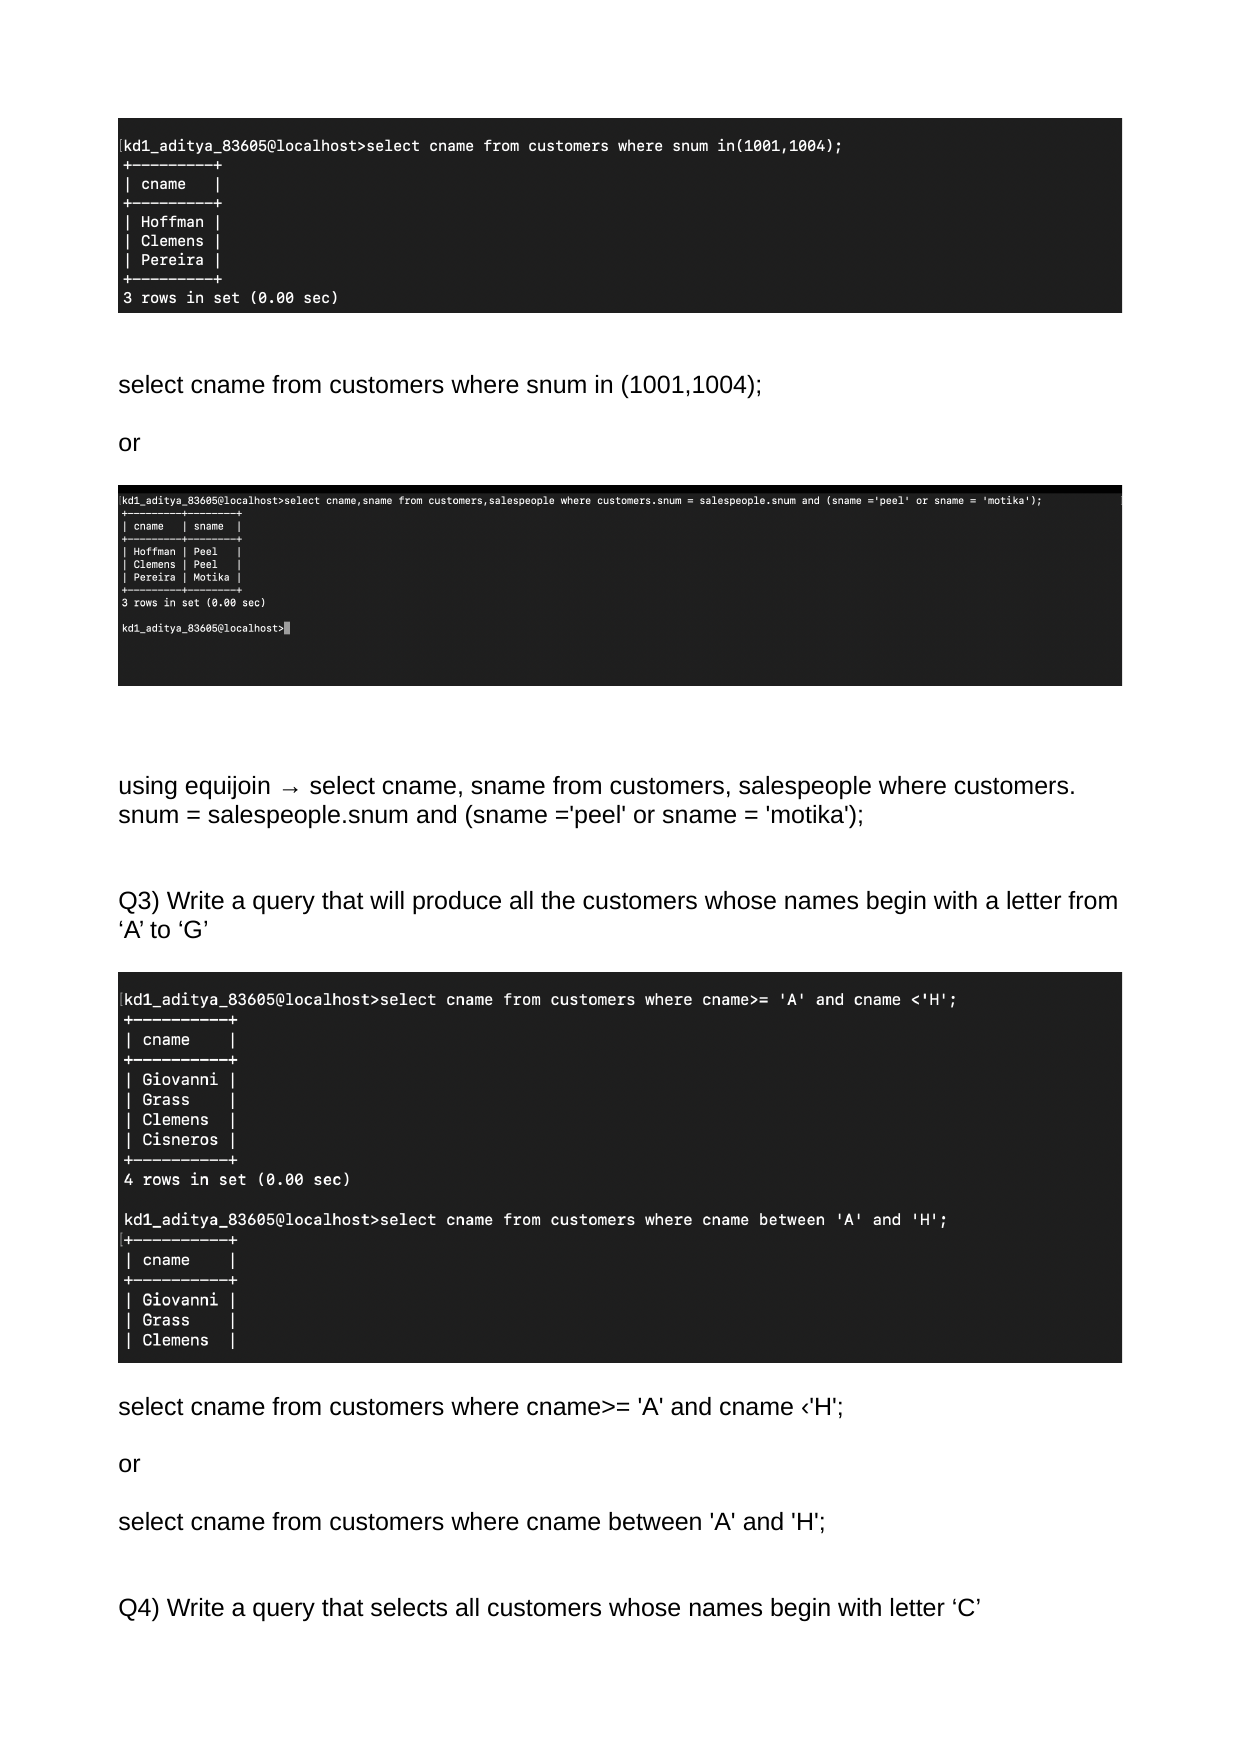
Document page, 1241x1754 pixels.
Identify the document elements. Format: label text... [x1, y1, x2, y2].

text Q4) Write a query that selects all customers whose names begin with letter ‘C’ [118, 1593, 1122, 1622]
text or [118, 1449, 1122, 1478]
text select cname from customers where cname between 'A' and 'H'; [118, 1507, 1122, 1535]
text select cname from customers where cname>= 'A' and cname ‹'H'; [118, 1392, 1122, 1420]
picture [118, 972, 1123, 1363]
text using equijoin → select cname, sname from customers, salespeople where customers. snum = salespeople.snum and (sname ='peel' or sname = 'motika'); [118, 771, 1122, 829]
text select cname from customers where snum in (1001,1004); [118, 370, 1122, 399]
picture [118, 485, 1123, 686]
picture [118, 118, 1123, 313]
text or [118, 428, 1122, 457]
text Q3) Write a query that will produce all the customers whose names begin with a letter from ‘A’ to ‘G’ [118, 886, 1122, 944]
